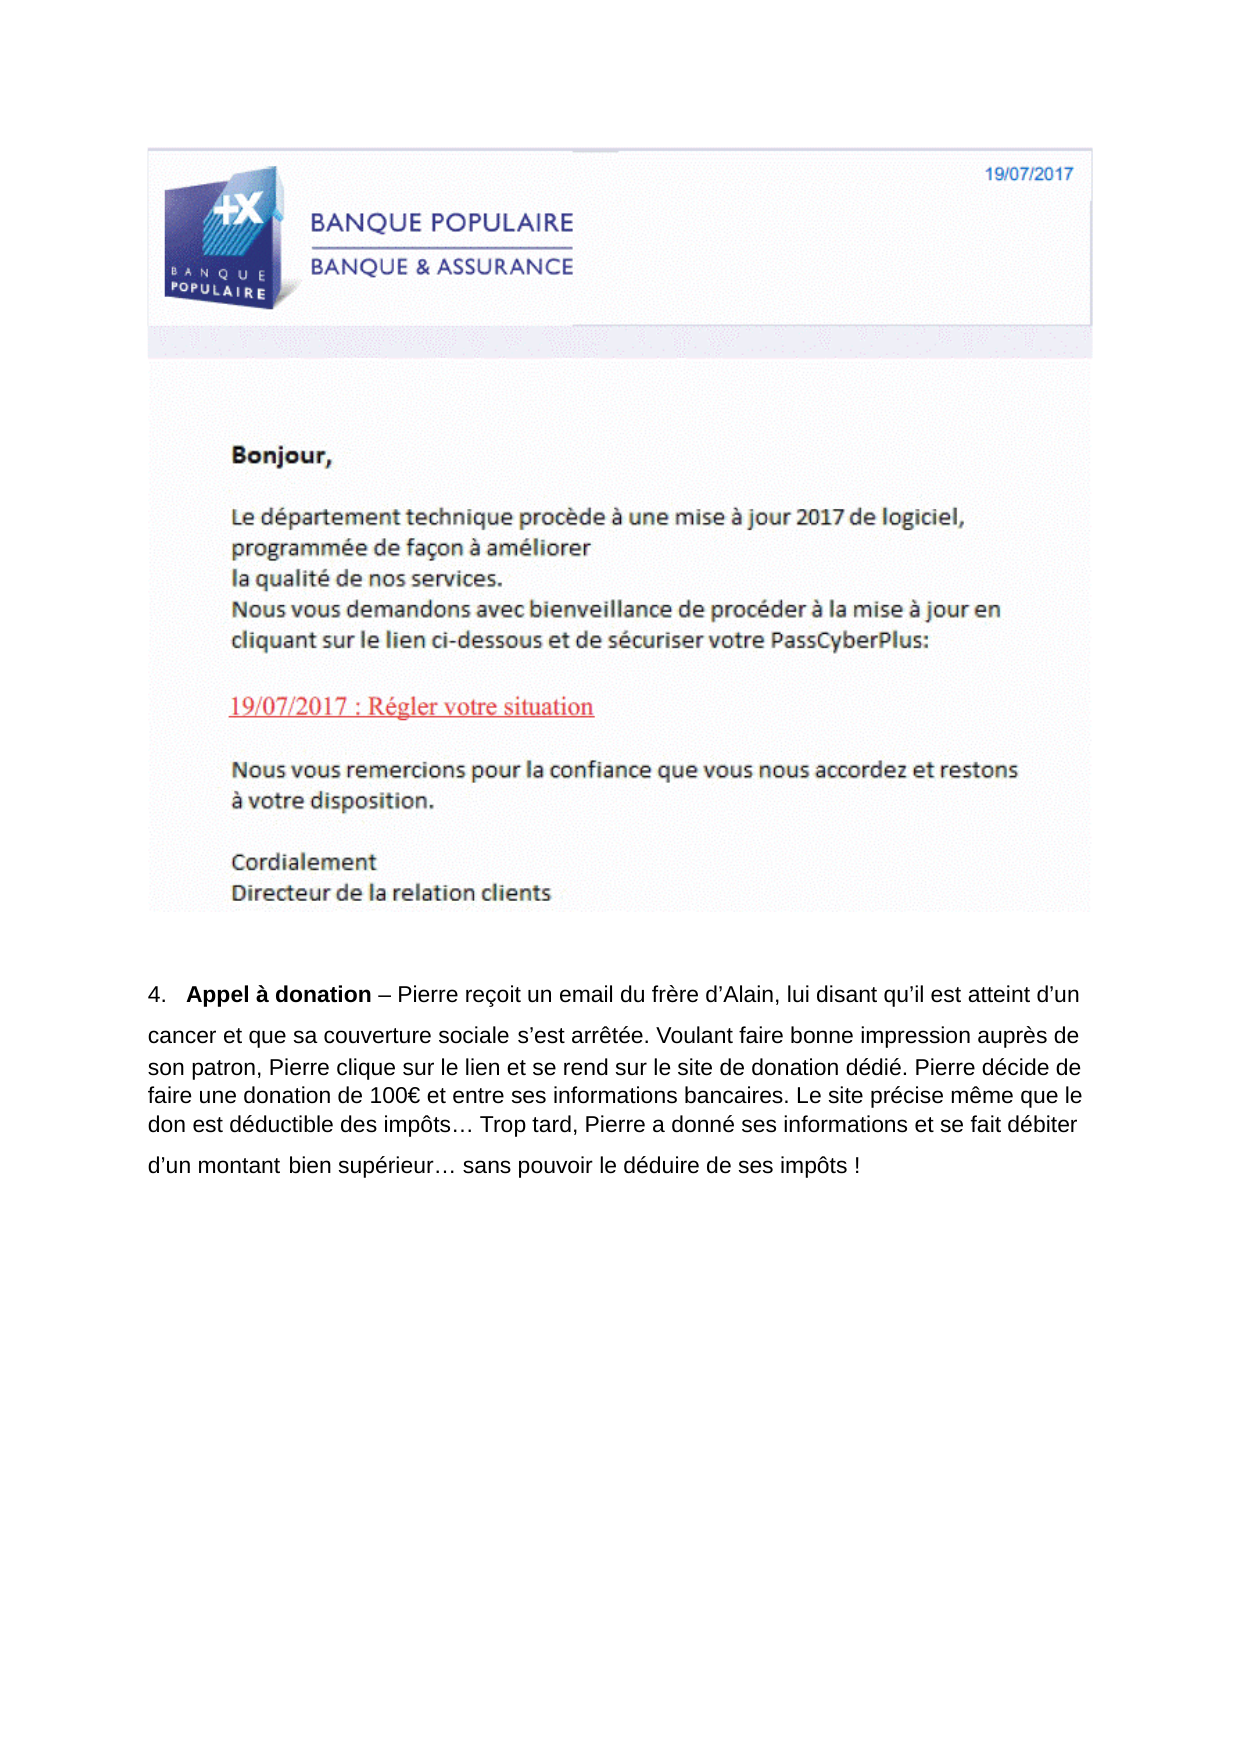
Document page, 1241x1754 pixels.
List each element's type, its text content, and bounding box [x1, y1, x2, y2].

text 4. Appel à donation – Pierre reçoit un email du frère d’Alain, lui disant qu’il est atteint d’un cancer et que sa couverture sociale s’est arrêtée. Voulant faire bonne impression auprès de son patron, Pierre clique sur le lien et se rend sur le site de donation dédié. Pierre décide de faire une donation de 100€ et entre ses informations bancaires. Le site précise même que le don est déductible des impôts… Trop tard, Pierre a donné ses informations et se fait débiter d’un montant bien supérieur… sans pouvoir le déduire de ses impôts ! [148, 981, 1093, 1182]
